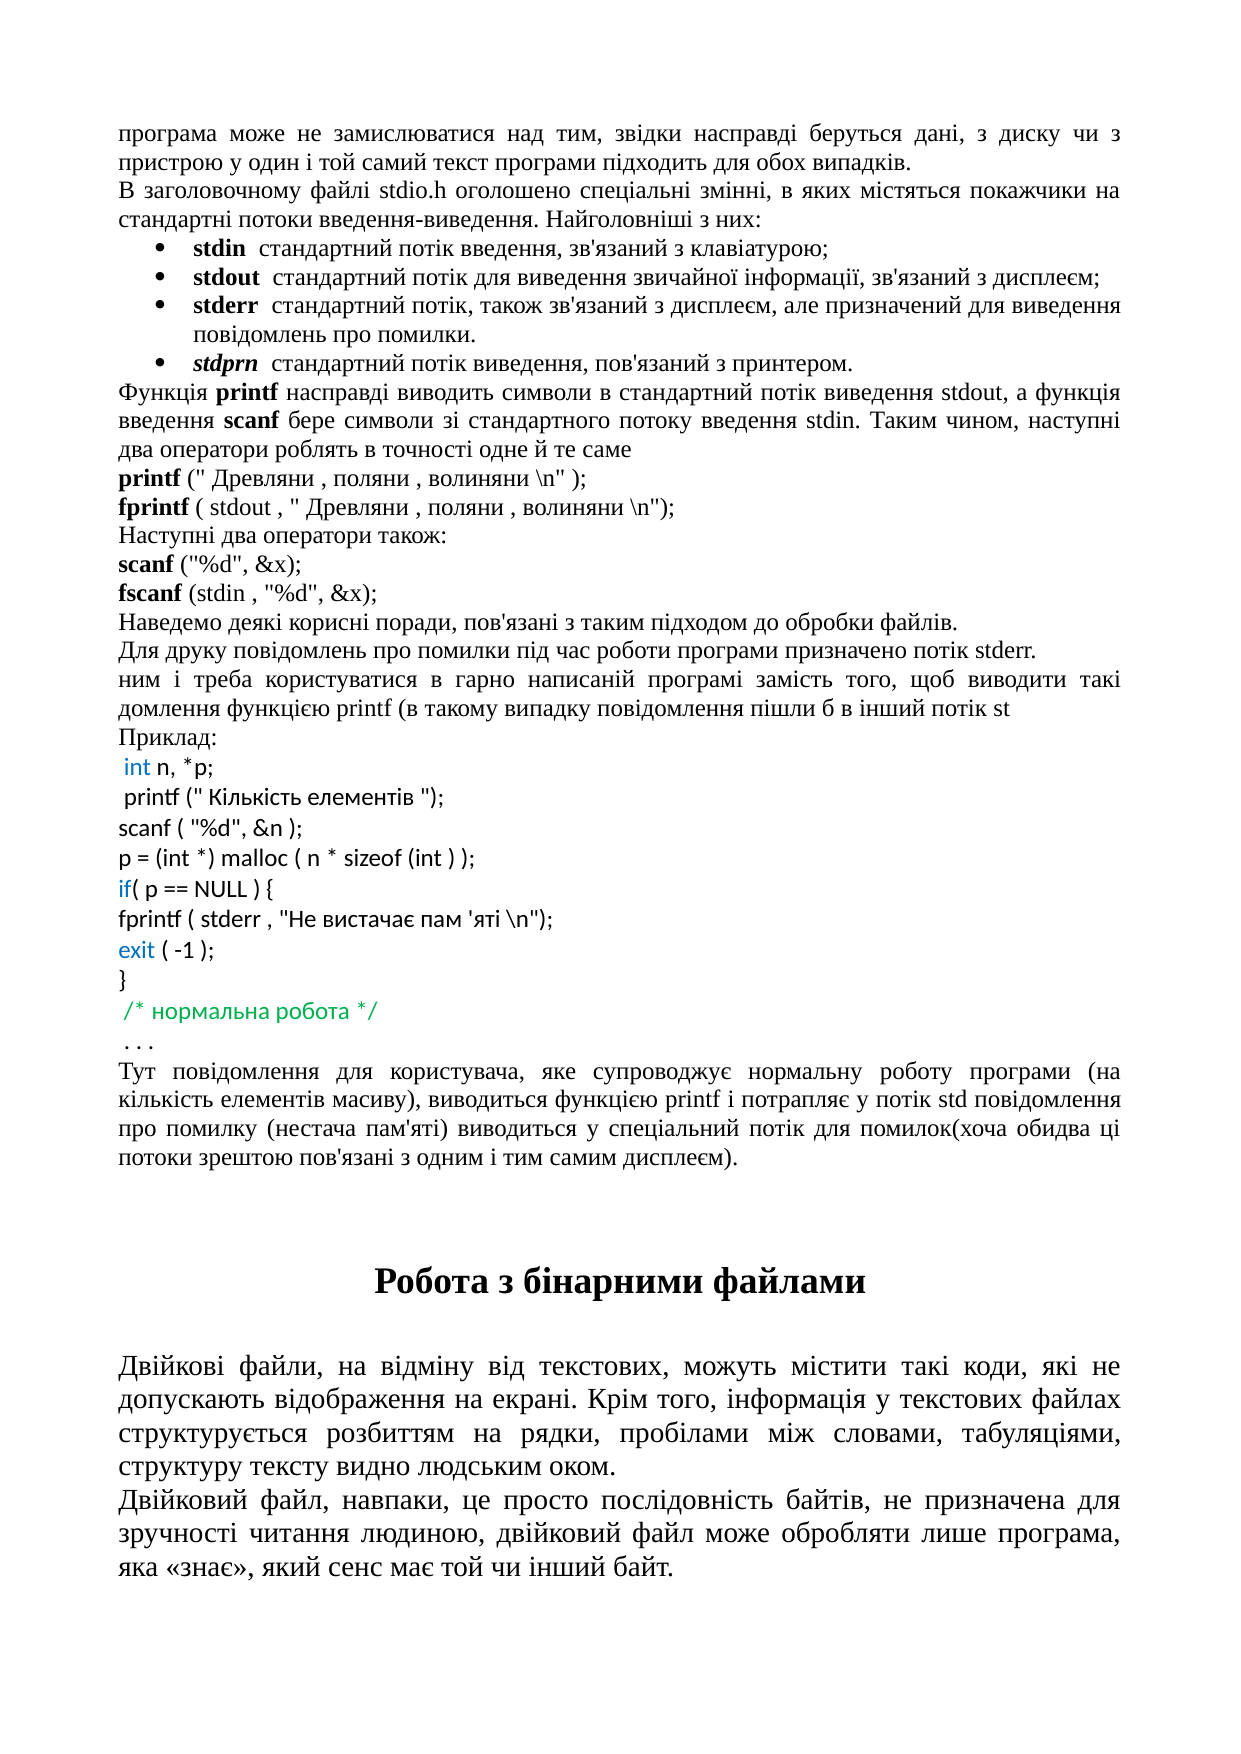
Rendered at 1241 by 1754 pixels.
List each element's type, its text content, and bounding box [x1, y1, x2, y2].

text /* нормальна робота */ [118, 995, 1122, 1025]
text ним i треба користуватися в гарно написанiй програмi замiсть того, щоб виводити такi домлення функцiєю printf (в такому випадку повiдомлення пiшли б в iнший потiк st [118, 664, 1122, 722]
text printf (" Древляни , поляни , волиняни \n" ); [118, 463, 1122, 492]
text fprintf ( stdout , " Древляни , поляни , волиняни \n"); [118, 492, 1122, 521]
list stdout стандартний потiк для виведення звичайної інформацiї, зв'язаний з дисплеєм; [156, 262, 1122, 291]
list stdprn стандартний потiк виведення, пов'язаний з принтером. [156, 348, 1122, 377]
text Функцiя printf насправдi виводить символи в стандартний потiк виведення stdout, а функцiя введення scanf бере символи зi стандартного потоку введення stdin. Таким чином, наступнi два оператори роблять в точностi одне й те саме [118, 377, 1122, 463]
text Для друку повiдомлень про помилки пiд час роботи програми призначено потiк stderr. [118, 636, 1122, 664]
text . . . [118, 1025, 1122, 1056]
list stdin стандартний потiк введення, зв'язаний з клавiатурою; [156, 233, 1122, 262]
text if( p == NULL ) { [118, 873, 1122, 903]
text printf (" Кiлькiсть елементiв "); [118, 781, 1122, 812]
text Наступнi два оператори також: [118, 521, 1122, 549]
text Наведемо деякi кориснi поради, пов'язанi з таким пiдходом до обробки файлiв. [118, 607, 1122, 636]
text scanf ( "%d", &n ); [118, 812, 1122, 842]
text програма може не замислюватися над тим, звiдки насправдi беруться данi, з диску чи з пристрою у один i той самий текст програми пiдходить для обох випадкiв. [118, 118, 1122, 176]
text } [118, 964, 1122, 995]
list stderr стандартний потiк, також зв'язаний з дисплеєм, але призначений для виведення повiдомлень про помилки. [156, 291, 1122, 348]
text Двiйковий файл, навпаки, це просто послiдовнiсть байтiв, не призначена для зручностi читання людиною, двiйковий файл може обробляти лише програма, яка «знає», який сенс має той чи iнший байт. [118, 1482, 1122, 1583]
text fscanf (stdin , "%d", &x); [118, 578, 1122, 607]
text p = (int *) malloc ( n * sizeof (int ) ); [118, 842, 1122, 873]
text Двiйковi файли, на вiдмiну вiд текстових, можуть мiстити такi коди, якi не допускають вiдображення на екранi. Крiм того, інформацiя у текстових файлах структурується розбиттям на рядки, пробiлами мiж словами, табуляцiями, структуру тексту видно людським оком. [118, 1348, 1122, 1482]
text Приклад: [118, 722, 1122, 751]
text scanf ("%d", &x); [118, 549, 1122, 578]
text Тут повiдомлення для користувача, яке супроводжує нормальну роботу програми (на кiлькiсть елементiв масиву), виводиться функцiєю printf i потрапляє у потiк std повiдомлення про помилку (нестача пам'ятi) виводиться у спецiальний потiк для помилок(хоча обидва цi потоки зрештою пов'язанi з одним i тим самим дисплеєм). [118, 1056, 1122, 1171]
text В заголовочному файлi stdio.h оголошено спецiальнi змiннi, в яких мiстяться покажчики на стандартнi потоки введення-виведення. Найголовнiшi з них: [118, 176, 1122, 233]
subtitle Робота з бінарними файлами [118, 1259, 1122, 1302]
text exit ( -1 ); [118, 934, 1122, 964]
text int n, *p; [118, 751, 1122, 781]
text fprintf ( stderr , "Не вистачає пам 'ятi \n"); [118, 903, 1122, 934]
